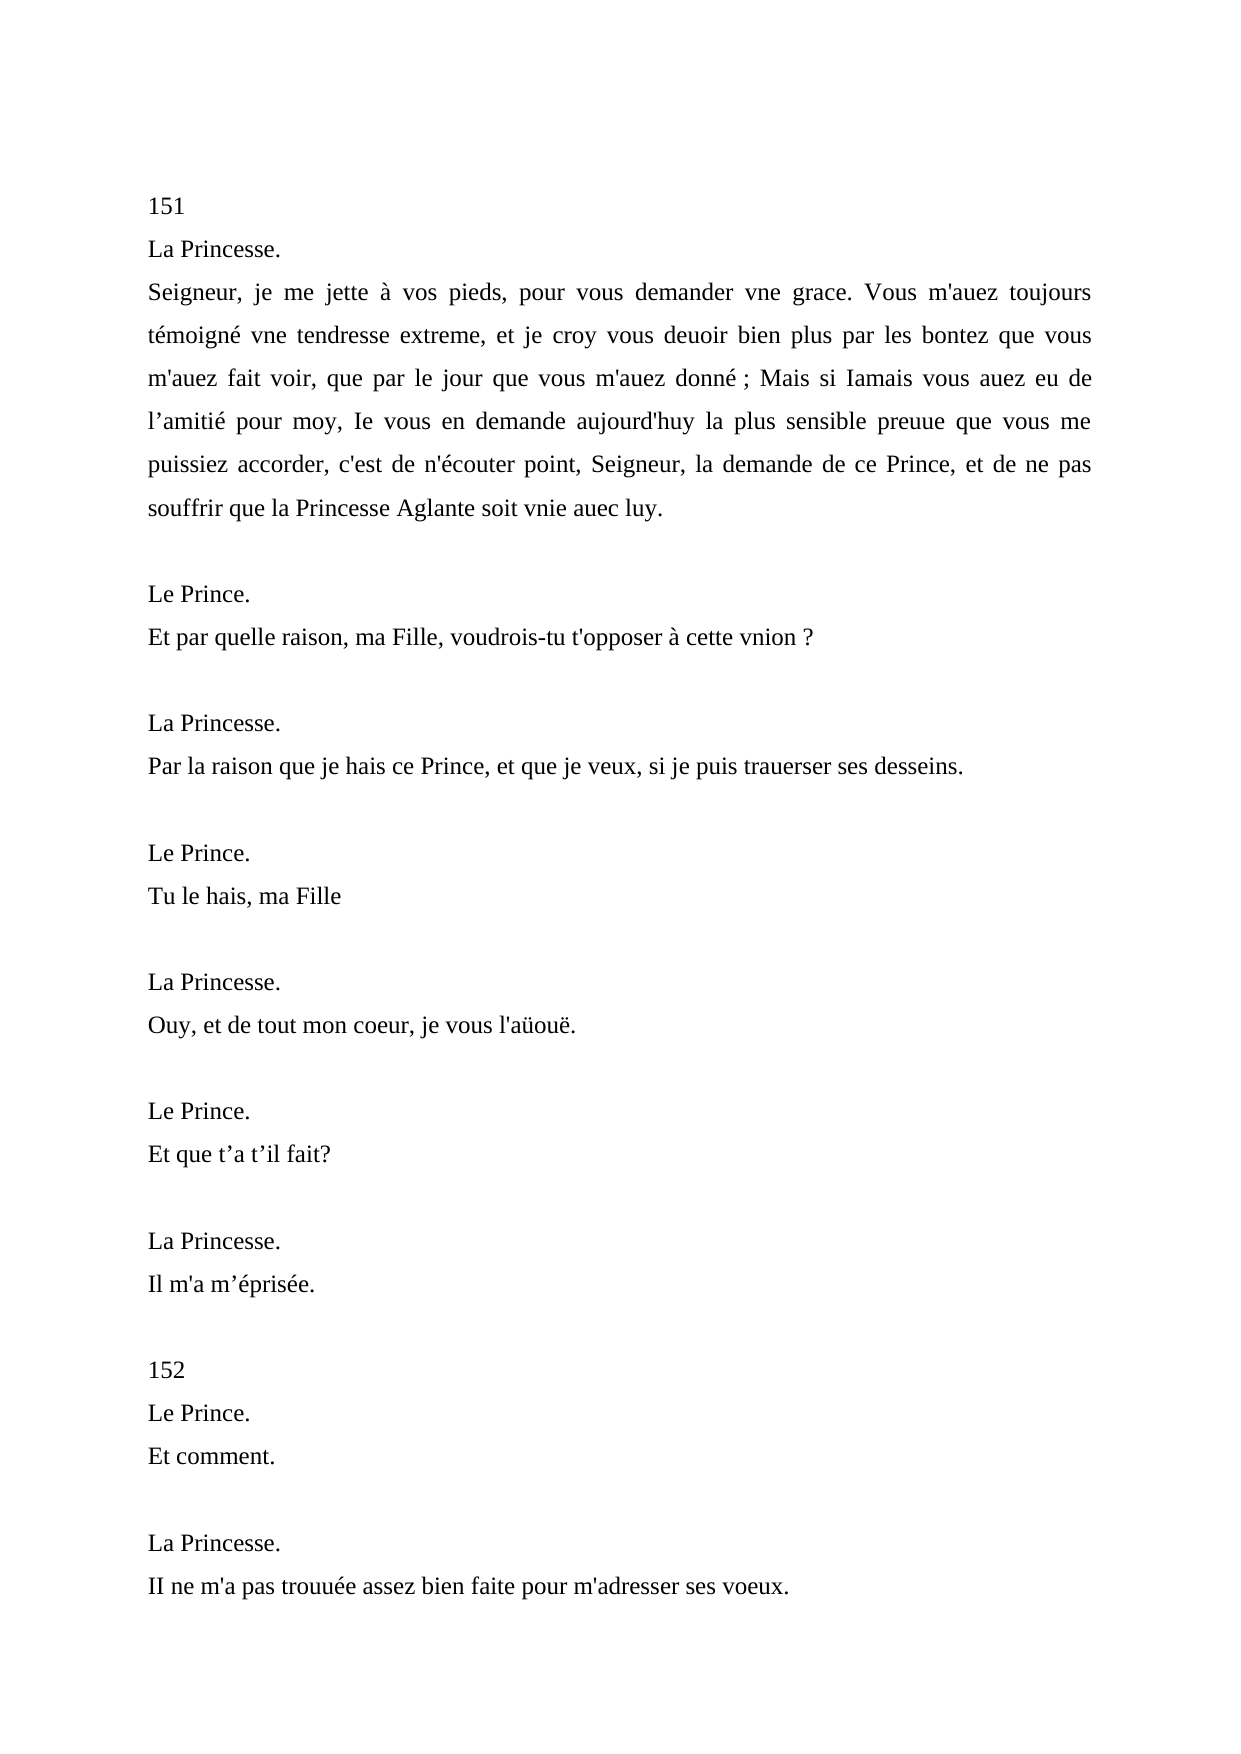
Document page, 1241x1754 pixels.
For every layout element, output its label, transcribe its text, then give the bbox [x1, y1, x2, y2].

text Seigneur, je me jette à vos pieds, pour vous demander vne grace. Vous m'auez toujours témoigné vne tendresse extreme, et je croy vous deuoir bien plus par les bontez que vous m'auez fait voir, que par le jour que vous m'auez donné ; Mais si Iamais vous auez eu de l’amitié pour moy, Ie vous en demande aujourd'huy la plus sensible preuue que vous me puissiez accorder, c'est de n'écouter point, Seigneur, la demande de ce Prince, et de ne pas souffrir que la Princesse Aglante soit vnie auec luy. [148, 277, 1093, 521]
text Le Prince. [148, 1398, 1093, 1427]
text 152 [148, 1355, 1093, 1384]
text Et comment. [148, 1441, 1093, 1470]
text La Princesse. [148, 967, 1093, 996]
text La Princesse. [148, 708, 1093, 737]
text Il m'a m’éprisée. [148, 1269, 1093, 1298]
text Le Prince. [148, 1096, 1093, 1125]
text 151 [148, 191, 1093, 219]
text La Princesse. [148, 1528, 1093, 1556]
text La Princesse. [148, 1226, 1093, 1254]
text Le Prince. [148, 838, 1093, 866]
text Le Prince. [148, 579, 1093, 608]
text La Princesse. [148, 234, 1093, 263]
text Ouy, et de tout mon coeur, je vous l'aüouë. [148, 1010, 1093, 1039]
text Et que t’a t’il fait? [148, 1139, 1093, 1168]
text Tu le hais, ma Fille [148, 881, 1093, 909]
text Par la raison que je hais ce Prince, et que je veux, si je puis trauerser ses desseins. [148, 751, 1093, 780]
text II ne m'a pas trouuée assez bien faite pour m'adresser ses voeux. [148, 1571, 1093, 1599]
text Et par quelle raison, ma Fille, voudrois-tu t'opposer à cette vnion ? [148, 622, 1093, 651]
